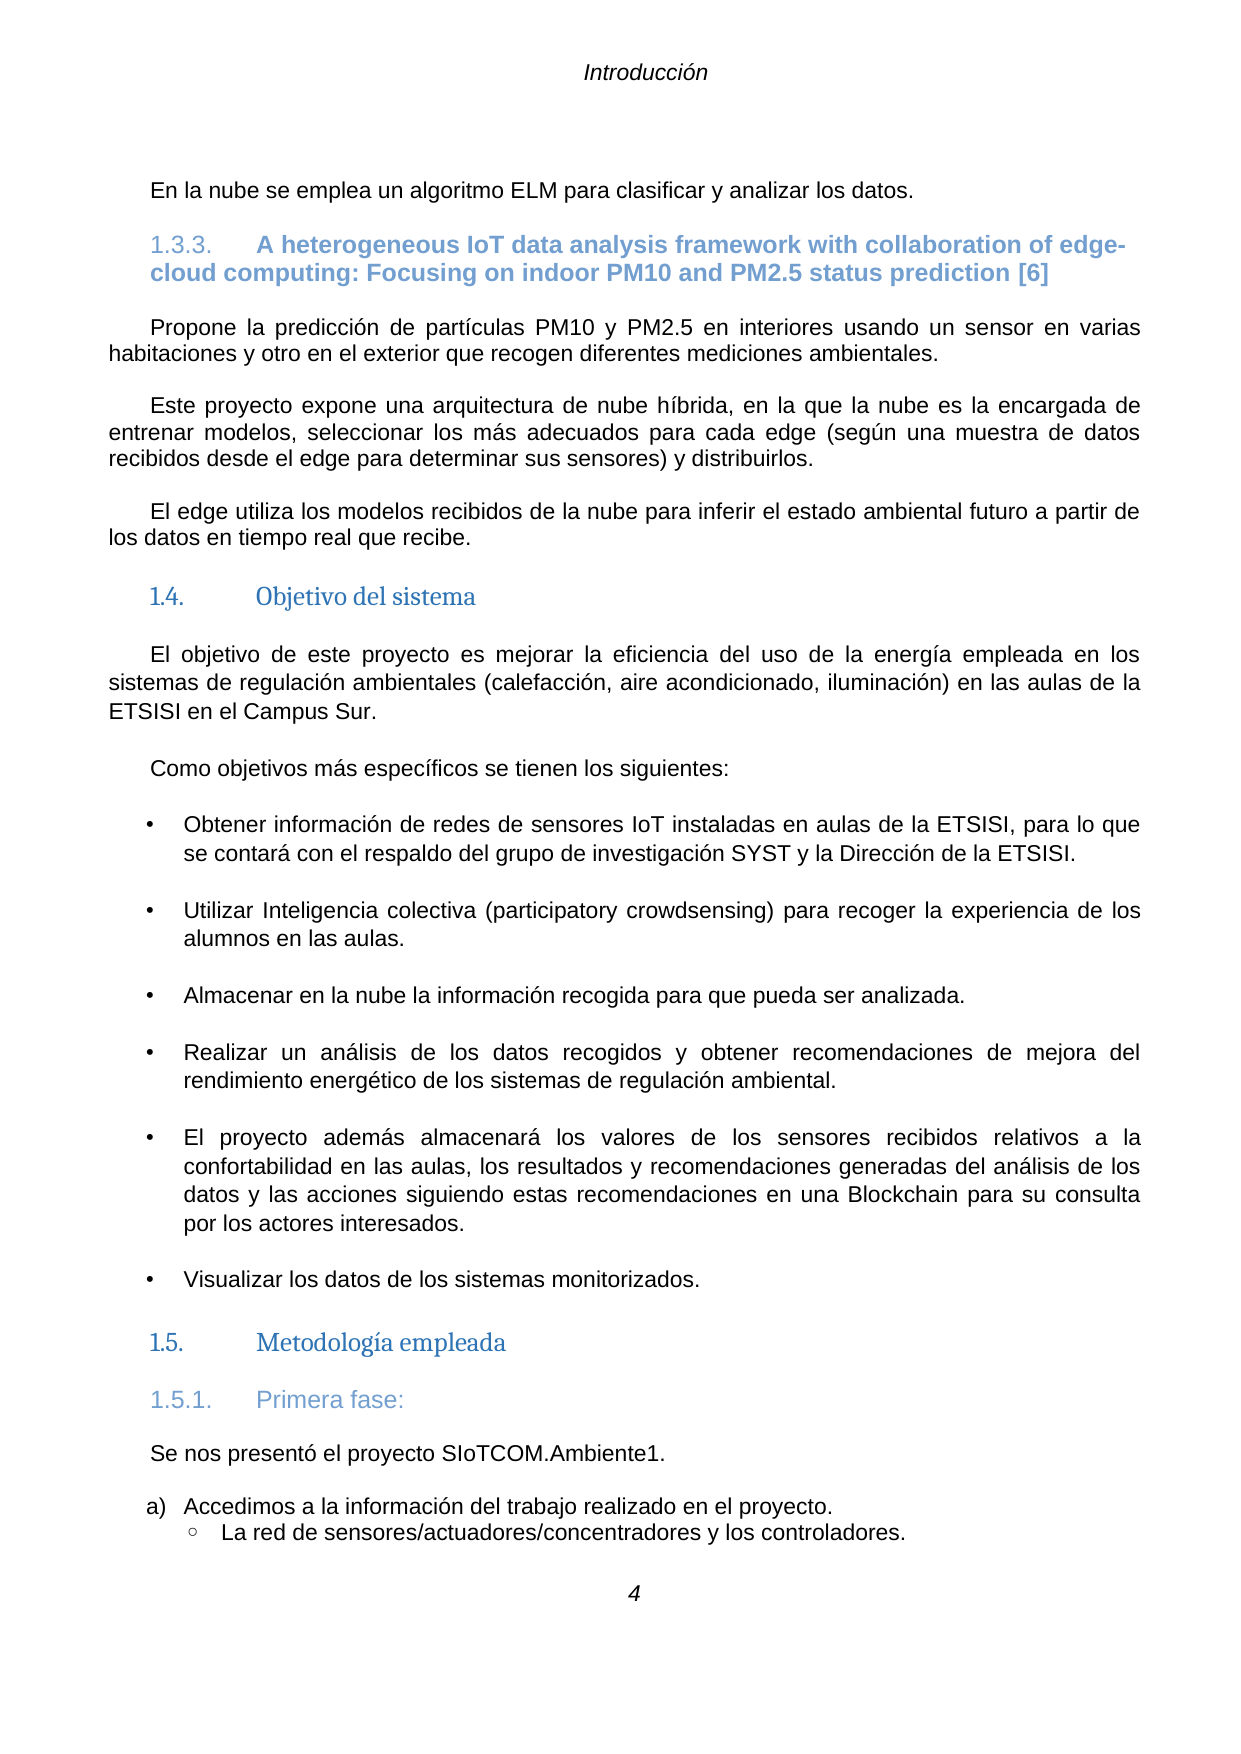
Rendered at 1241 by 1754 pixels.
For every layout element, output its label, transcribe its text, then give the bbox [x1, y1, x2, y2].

text Como objetivos más específicos se tienen los siguientes: [108, 754, 1142, 781]
list Utilizar Inteligencia colectiva (participatory crowdsensing) para recoger la experiencia de los alumnos en las aulas. [146, 897, 1142, 951]
subtitle Objetivo del sistema [108, 581, 1142, 612]
text El objetivo de este proyecto es mejorar la eficiencia del uso de la energía empleada en los sistemas de regulación ambientales (calefacción, aire acondicionado, iluminación) en las aulas de la ETSISI en el Campus Sur. [108, 641, 1142, 724]
list Visualizar los datos de los sistemas monitorizados. [146, 1266, 1142, 1293]
text Propone la predicción de partículas PM10 y PM2.5 en interiores usando un sensor en varias habitaciones y otro en el exterior que recogen diferentes mediciones ambientales. [108, 313, 1142, 366]
list La red de sensores/actuadores/concentradores y los controladores. [183, 1519, 1142, 1545]
text Se nos presentó el proyecto SIoTCOM.Ambiente1. [108, 1440, 1142, 1466]
list El proyecto además almacenará los valores de los sensores recibidos relativos a la confortabilidad en las aulas, los resultados y recomendaciones generadas del análisis de los datos y las acciones siguiendo estas recomendaciones en una Blockchain para su consulta por los actores interesados. [146, 1124, 1142, 1236]
text El edge utiliza los modelos recibidos de la nube para inferir el estado ambiental futuro a partir de los datos en tiempo real que recibe. [108, 498, 1142, 551]
list Accedimos a la información del trabajo realizado en el proyecto. [146, 1493, 1142, 1519]
list Almacenar en la nube la información recogida para que pueda ser analizada. [146, 982, 1142, 1008]
text En la nube se emplea un algoritmo ELM para clasificar y analizar los datos. [108, 177, 1142, 203]
list Obtener información de redes de sensores IoT instaladas en aulas de la ETSISI, para lo que se contará con el respaldo del grupo de investigación SYST y la Dirección de la ETSISI. [146, 811, 1142, 866]
subtitle Metodología empleada [108, 1327, 1142, 1358]
list Realizar un análisis de los datos recogidos y obtener recomendaciones de mejora del rendimiento energético de los sistemas de regulación ambiental. [146, 1039, 1142, 1094]
text Este proyecto expone una arquitectura de nube híbrida, en la que la nube es la encargada de entrenar modelos, seleccionar los más adecuados para cada edge (según una muestra de datos recibidos desde el edge para determinar sus sensores) y distribuirlos. [108, 392, 1142, 472]
subtitle Primera fase: [150, 1385, 1142, 1414]
subtitle A heterogeneous IoT data analysis framework with collaboration of edge-cloud computing: Focusing on indoor PM10 and PM2.5 status prediction [6] [150, 229, 1142, 287]
